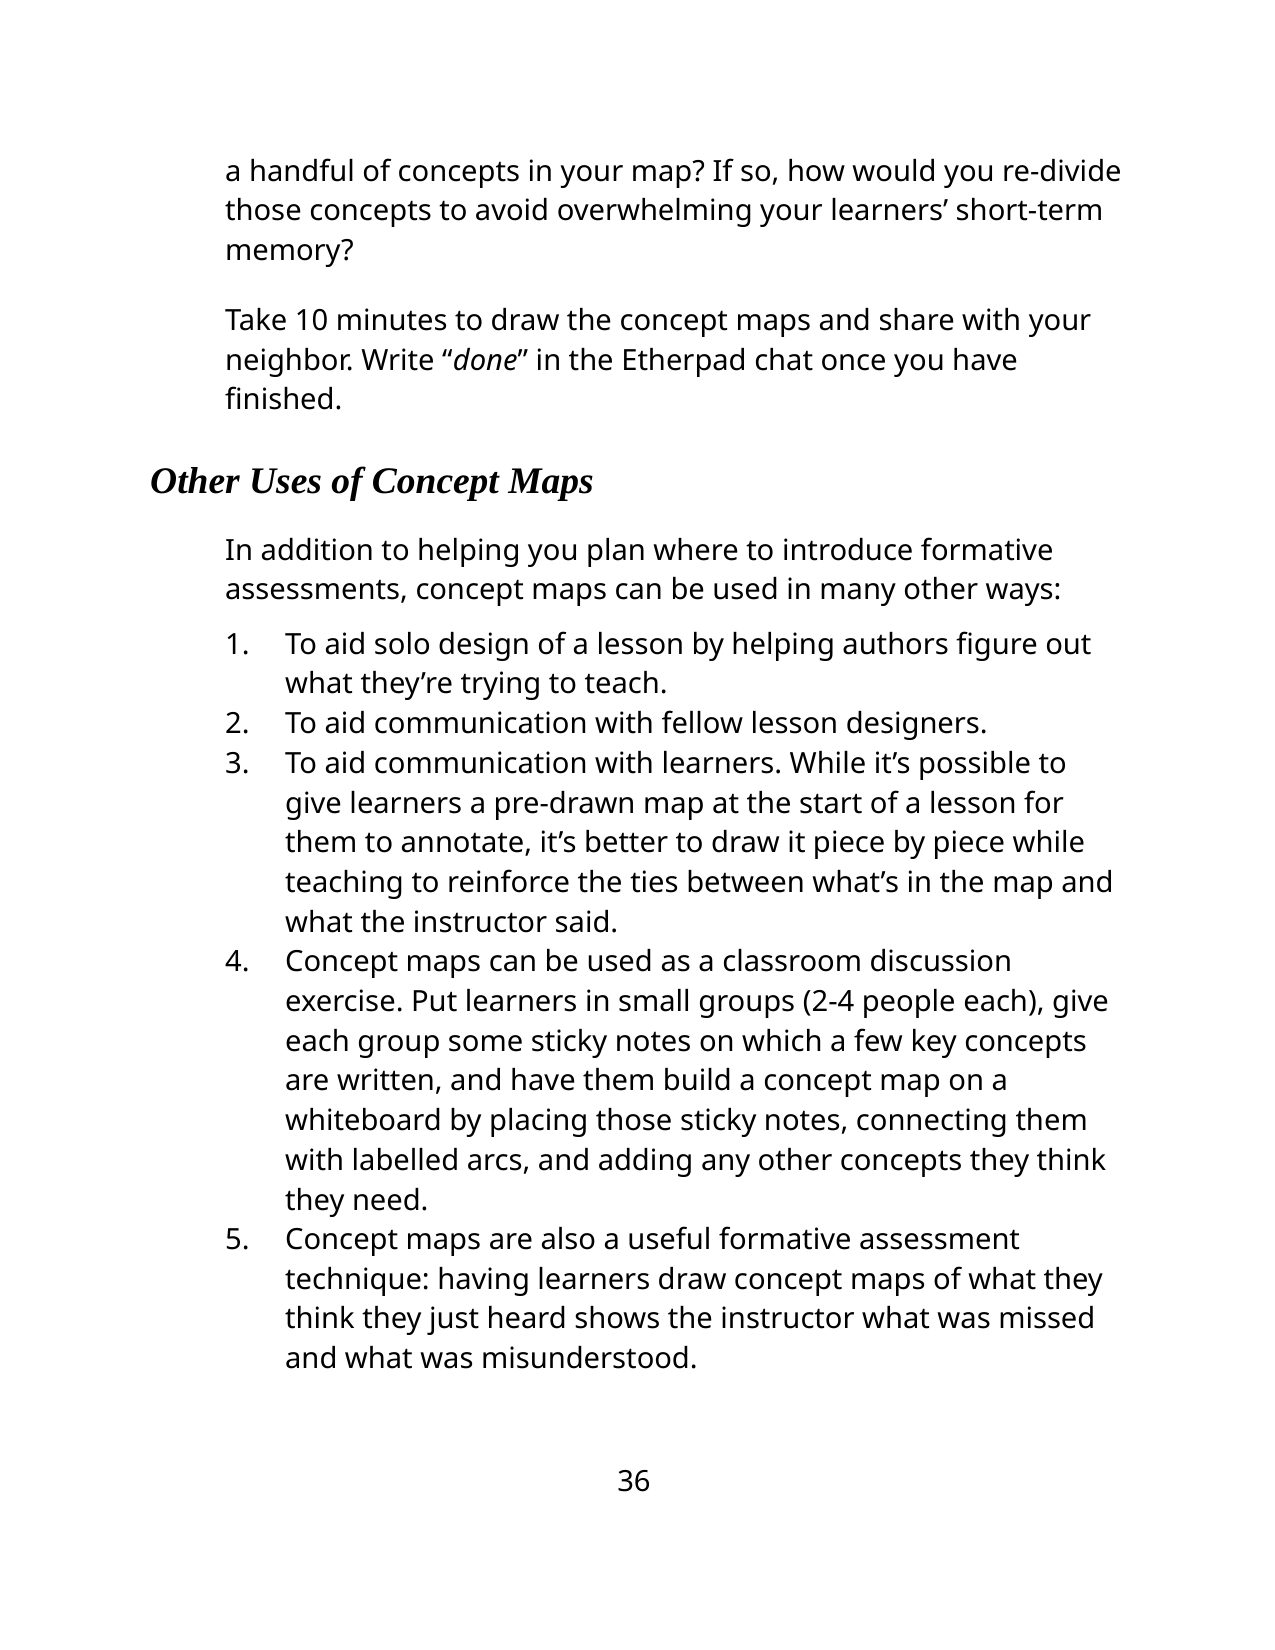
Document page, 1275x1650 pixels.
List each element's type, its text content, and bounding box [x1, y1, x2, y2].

list To aid communication with learners. While it’s possible to give learners a pre-drawn map at the start of a lesson for them to annotate, it’s better to draw it piece by piece while teaching to reinforce the ties between what’s in the map and what the instructor said. [225, 742, 1125, 941]
list Concept maps are also a useful formative assessment technique: having learners draw concept maps of what they think they just heard shows the instructor what was missed and what was misunderstood. [225, 1218, 1125, 1377]
list Concept maps can be used as a classroom discussion exercise. Put learners in small groups (2-4 people each), give each group some sticky notes on which a few key concepts are written, and have them build a concept map on a whiteboard by placing those sticky notes, connecting them with labelled arcs, and adding any other concepts they think they need. [225, 941, 1125, 1218]
subtitle Other Uses of Concept Maps [150, 458, 1125, 501]
list To aid communication with fellow lesson designers. [225, 702, 1125, 742]
list To aid solo design of a lesson by helping authors figure out what they’re trying to teach. [225, 623, 1125, 702]
text a handful of concepts in your map? If so, how would you re-divide those concepts to avoid overwhelming your learners’ short-term memory? [225, 150, 1125, 269]
text In addition to helping you plan where to introduce formative assessments, concept maps can be used in many other ways: [225, 529, 1125, 608]
text Take 10 minutes to draw the concept maps and share with your neighbor. Write “done” in the Etherpad chat once you have finished. [225, 299, 1125, 418]
